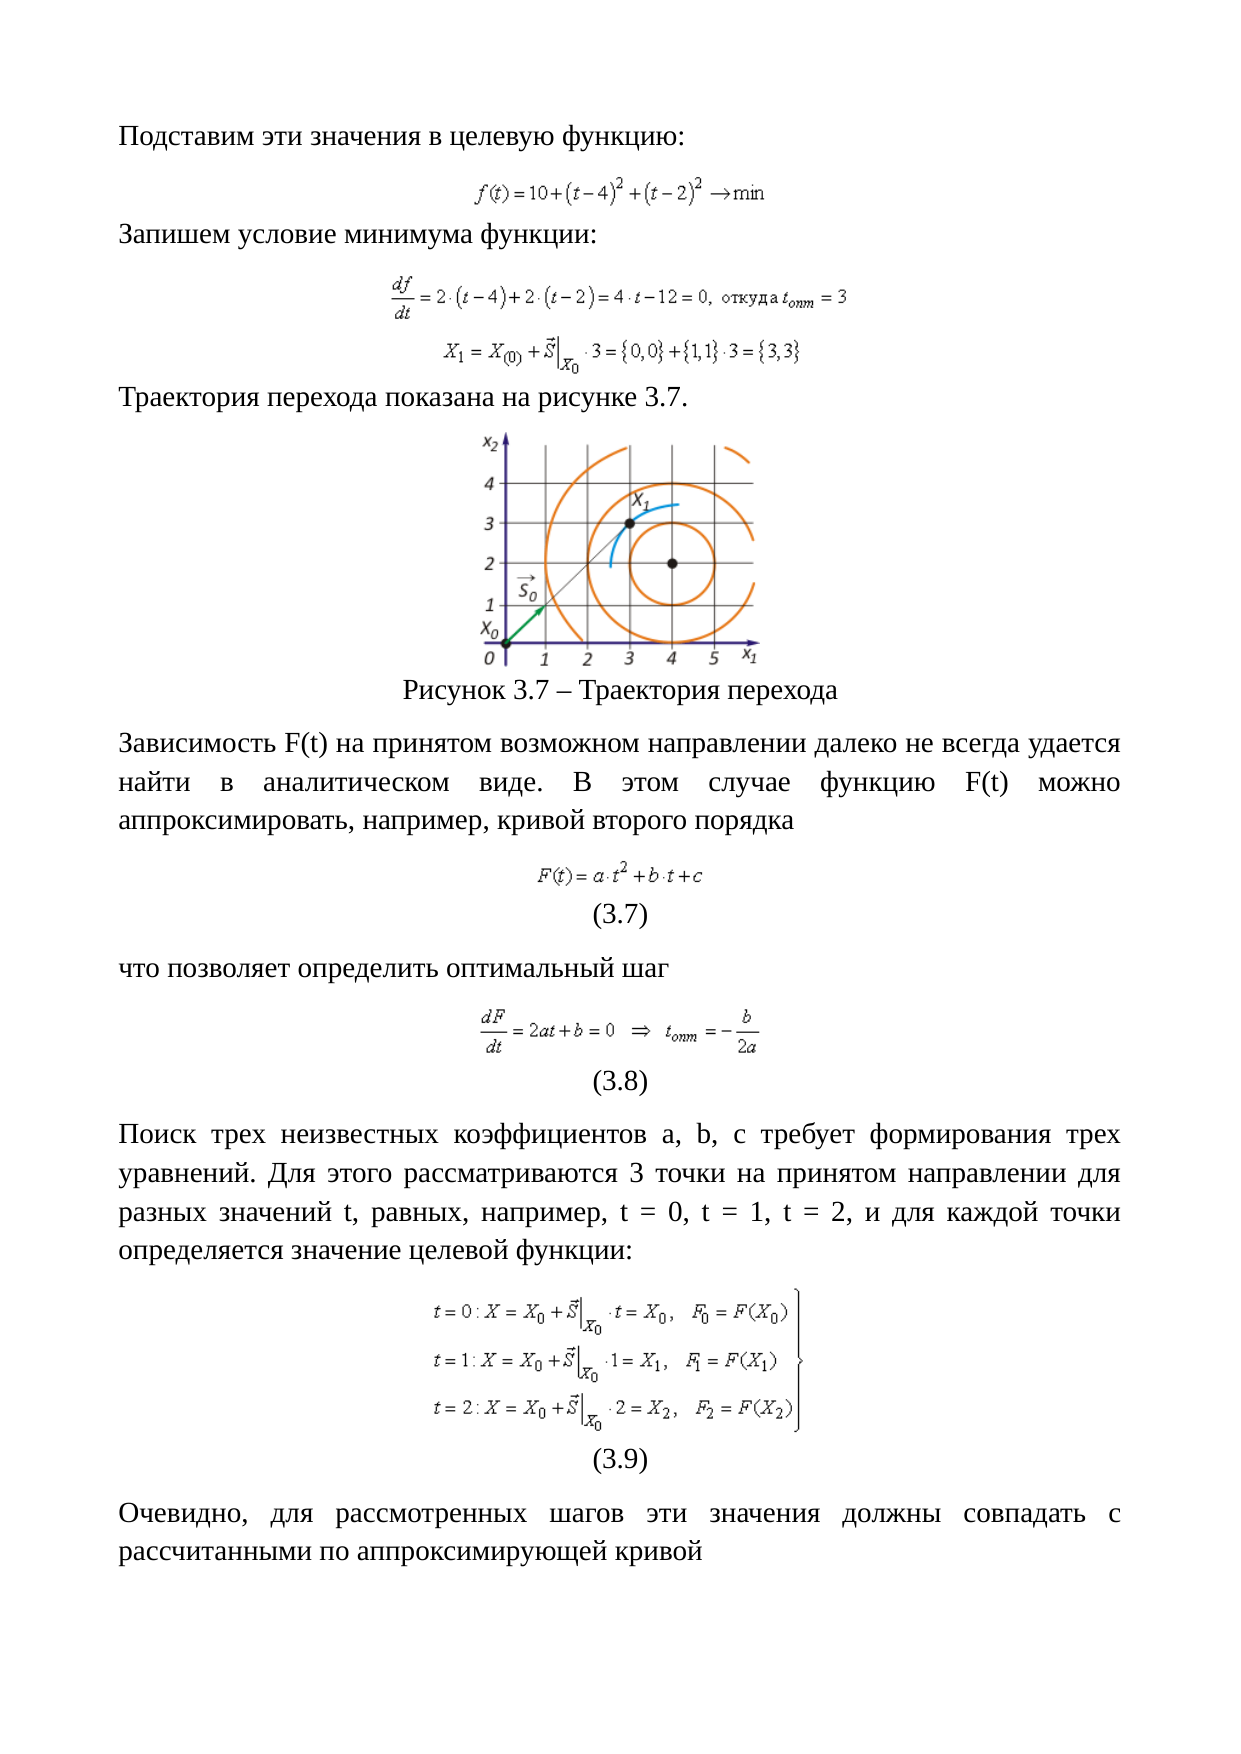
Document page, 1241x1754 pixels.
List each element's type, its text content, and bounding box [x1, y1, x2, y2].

text Подставим эти значения в целевую функцию: [118, 118, 1122, 152]
text Рисунок 3.7 – Траектория перехода [118, 432, 1122, 706]
text Очевидно, для рассмотренных шагов эти значения должны совпадать с рассчитанными по аппроксимирующей кривой [118, 1495, 1122, 1567]
text Запишем условие минимума функции: [118, 171, 1122, 250]
picture [432, 1285, 809, 1437]
text (3.8) [118, 1003, 1122, 1097]
text Поиск трех неизвестных коэффициентов a, b, c требует формирования трех уравнений. Для этого рассматриваются 3 точки на принятом направлении для разных значений t, равных, например, t = 0, t = 1, t = 2, и для каждой точки определяется значение целевой функции: [118, 1117, 1122, 1266]
picture [388, 269, 852, 325]
text что позволяет определить оптимальный шаг [118, 950, 1122, 983]
picture [440, 330, 804, 380]
picture [471, 171, 769, 212]
text (3.7) [118, 855, 1122, 930]
picture [477, 1002, 763, 1059]
text Зависимость F(t) на принятом возможном направлении далеко не всегда удается найти в аналитическом виде. В этом случае функцию F(t) можно аппроксимировать, например, кривой второго порядка [118, 725, 1122, 836]
picture [480, 432, 760, 667]
picture [533, 855, 707, 892]
text Траектория перехода показана на рисунке 3.7. [118, 269, 1122, 413]
text (3.9) [118, 1285, 1122, 1475]
